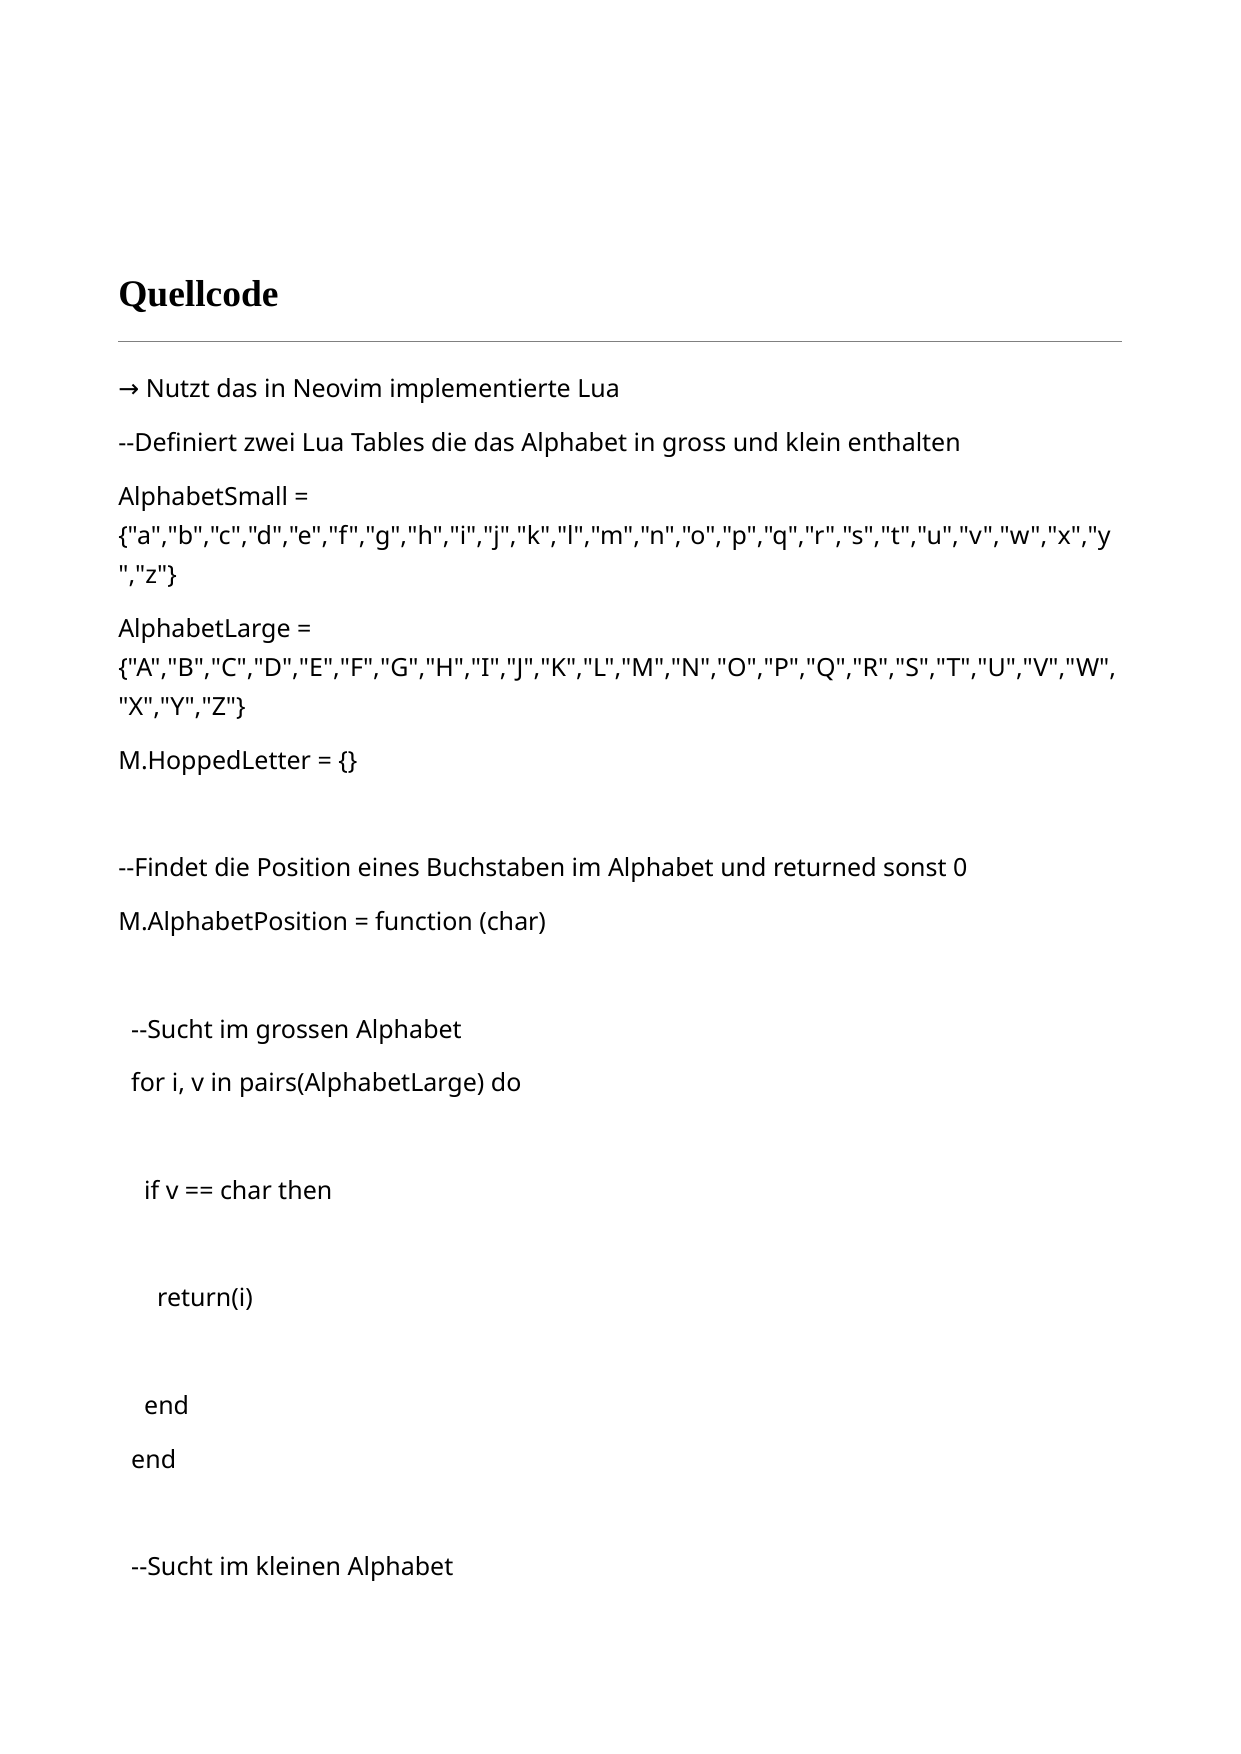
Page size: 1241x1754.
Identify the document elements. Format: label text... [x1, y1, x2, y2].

text M.HoppedLetter = {} [118, 743, 1122, 777]
subtitle Quellcode [118, 271, 1122, 314]
text end [118, 1441, 1122, 1475]
text --Definiert zwei Lua Tables die das Alphabet in gross und klein enthalten [118, 425, 1122, 459]
text return(i) [118, 1280, 1122, 1314]
text --Sucht im grossen Alphabet [118, 1011, 1122, 1045]
text end [118, 1388, 1122, 1422]
text AlphabetSmall = {"a","b","c","d","e","f","g","h","i","j","k","l","m","n","o","p","q","r","s","t","u","v","w","x","y","z"} [118, 478, 1122, 591]
text M.AlphabetPosition = function (char) [118, 904, 1122, 938]
text for i, v in pairs(AlphabetLarge) do [118, 1065, 1122, 1099]
text → Nutzt das in Neovim implementierte Lua [118, 371, 1122, 405]
text --Sucht im kleinen Alphabet [118, 1549, 1122, 1583]
text AlphabetLarge = {"A","B","C","D","E","F","G","H","I","J","K","L","M","N","O","P","Q","R","S","T","U","V","W","X","Y","Z"} [118, 611, 1122, 723]
text if v == char then [118, 1173, 1122, 1207]
text --Findet die Position eines Buchstaben im Alphabet und returned sonst 0 [118, 850, 1122, 884]
